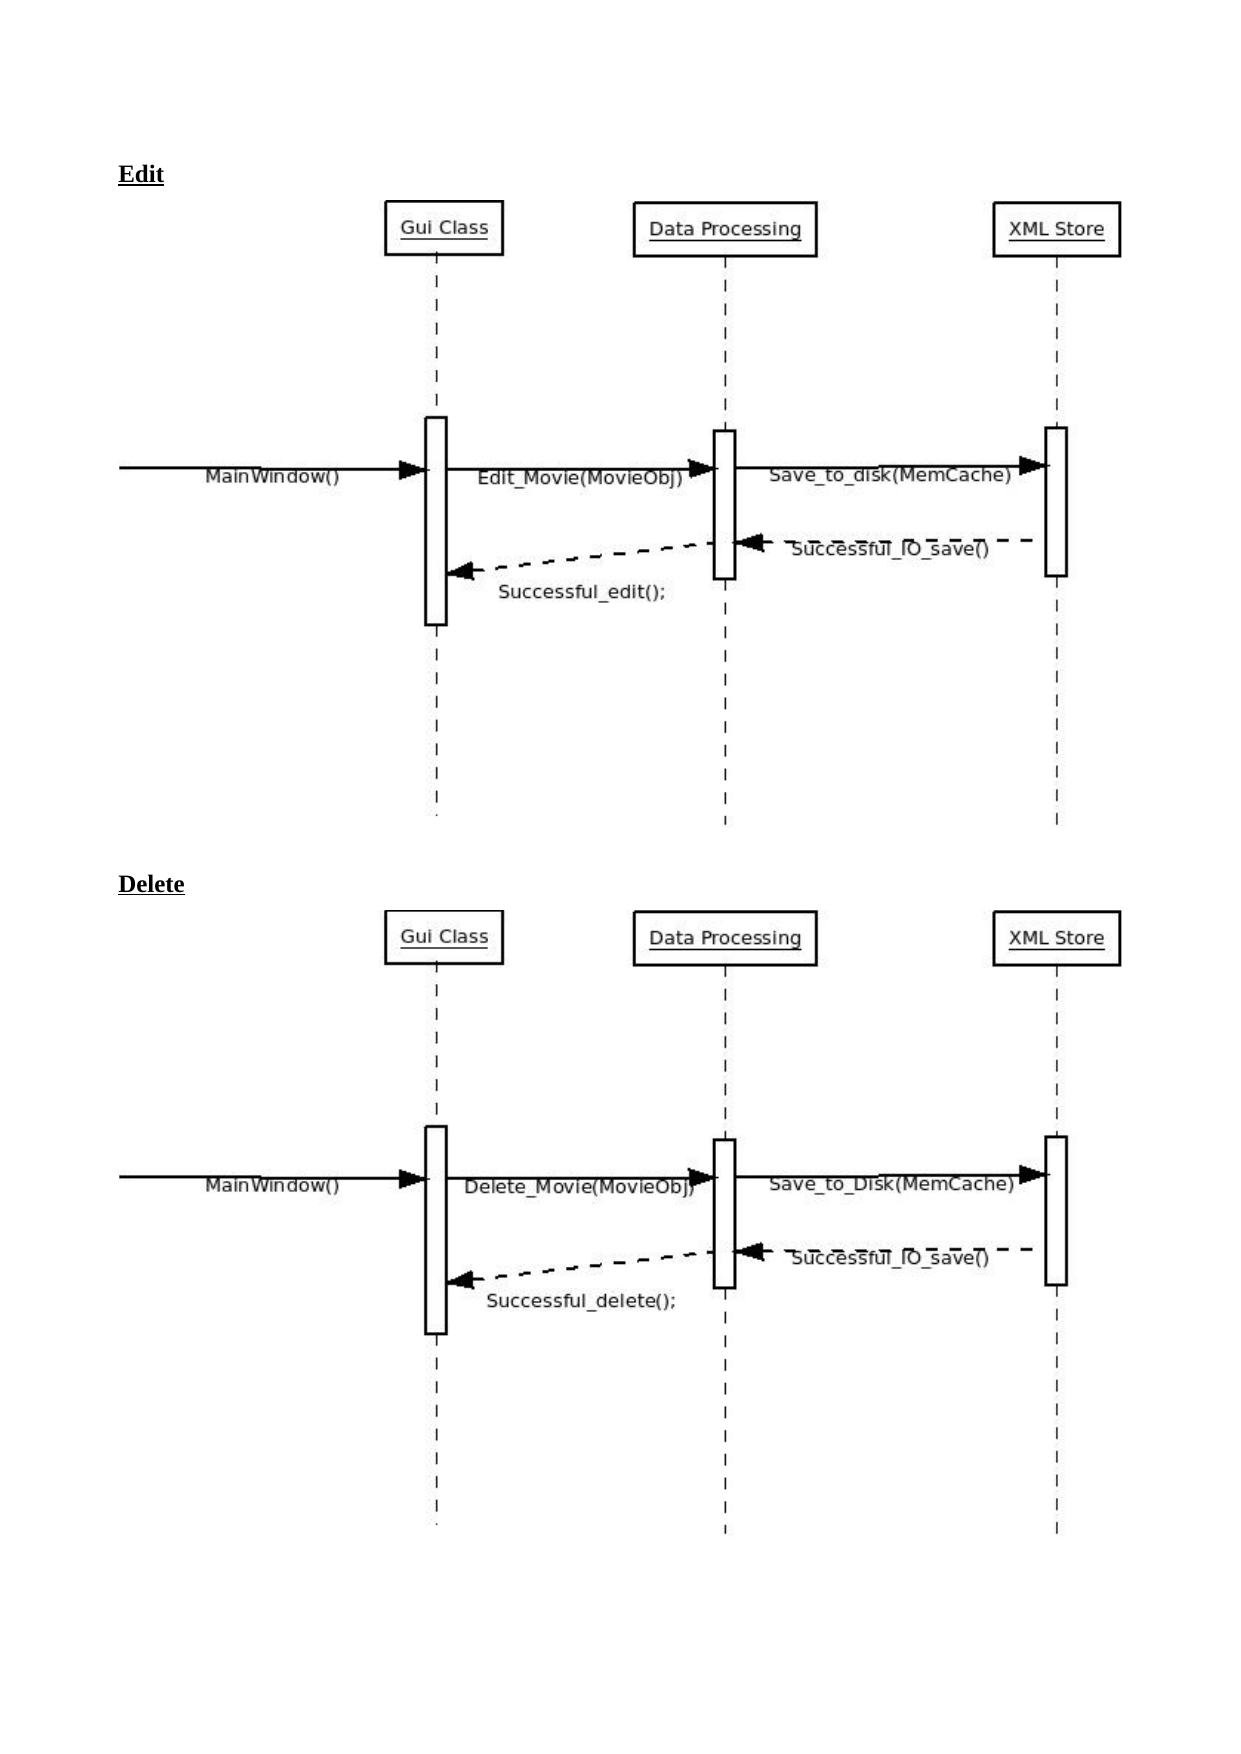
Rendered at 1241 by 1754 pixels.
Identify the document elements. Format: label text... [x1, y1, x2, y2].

picture [118, 910, 1123, 1537]
picture [118, 200, 1123, 828]
text Delete [118, 869, 1122, 897]
text Edit [118, 159, 1122, 188]
